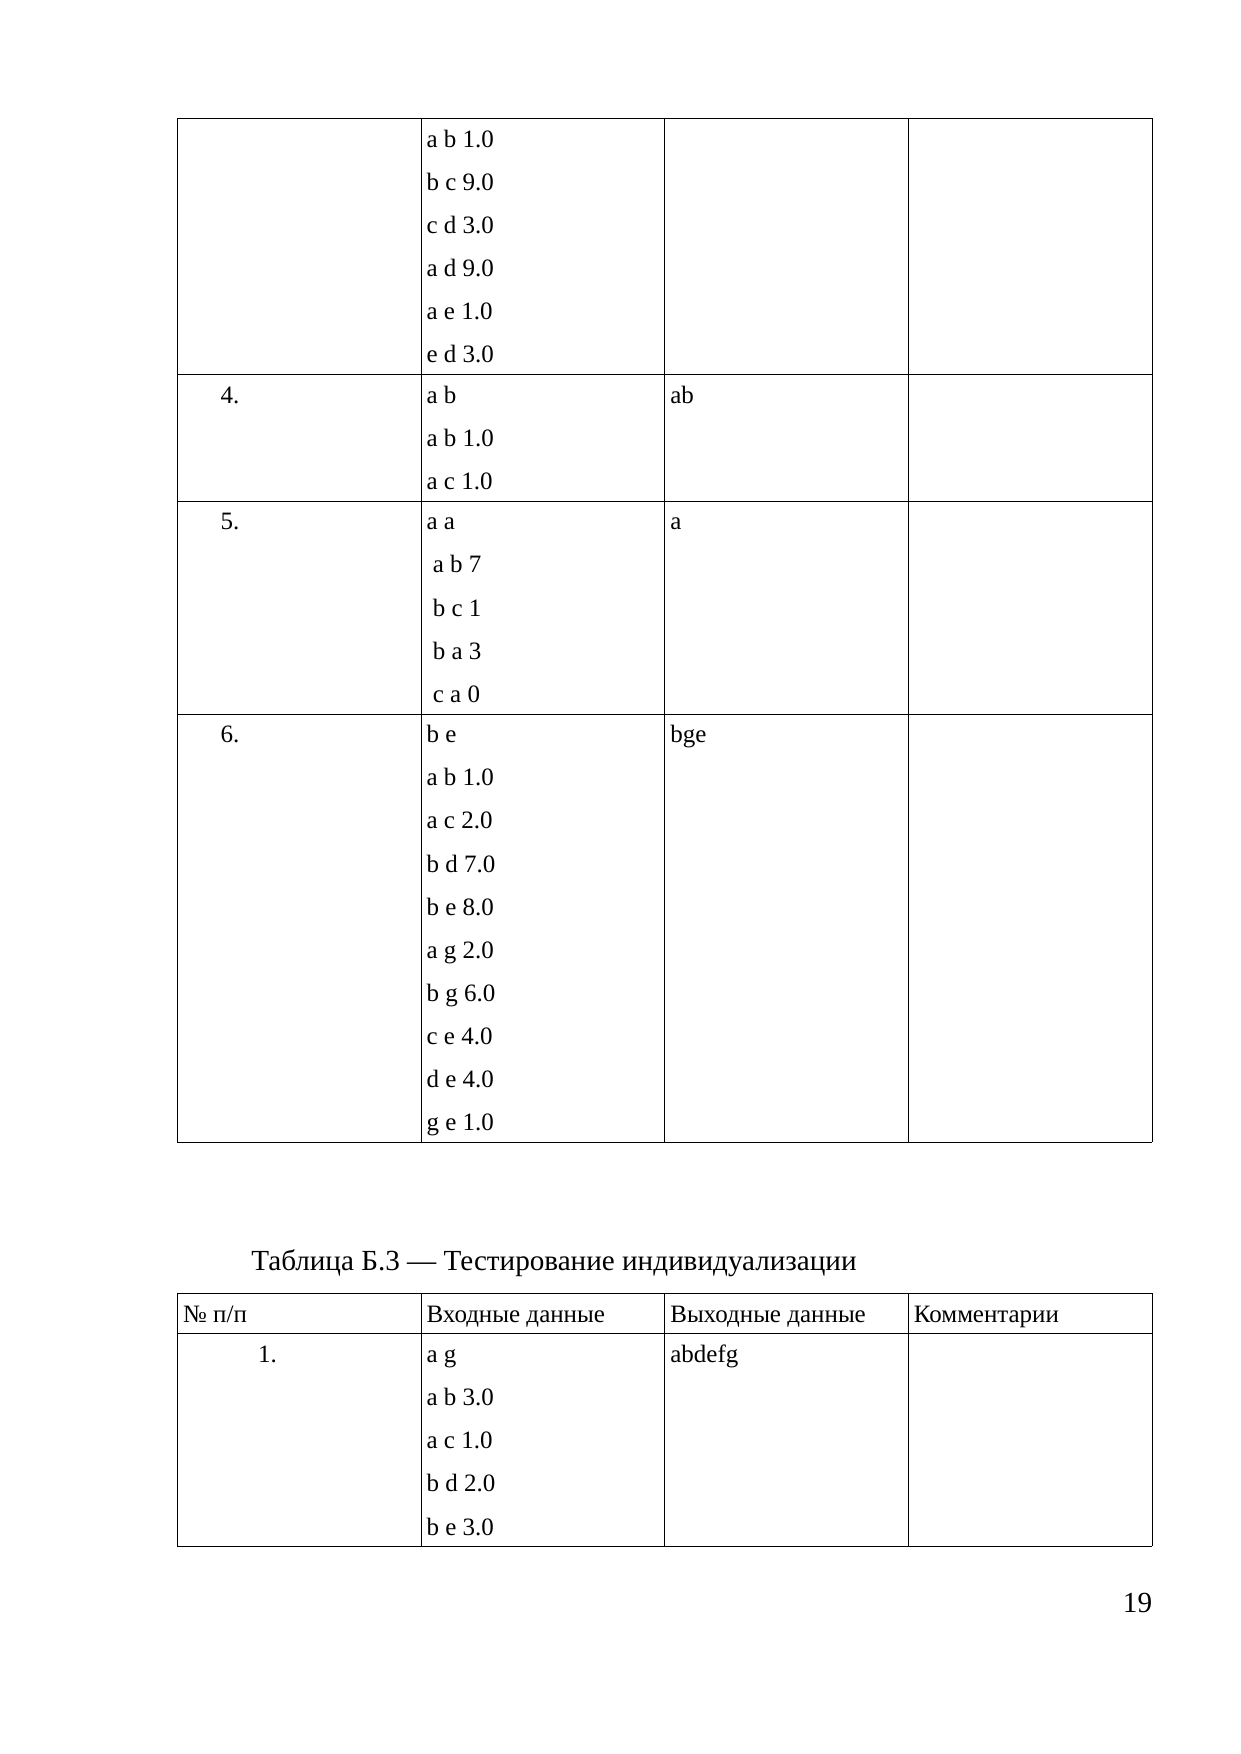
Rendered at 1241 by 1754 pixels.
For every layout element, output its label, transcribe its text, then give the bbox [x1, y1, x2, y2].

table_header Выходные данные [665, 1294, 908, 1333]
table_cell a [665, 502, 908, 713]
table_header № п/п [178, 1294, 421, 1333]
table_cell a g a b 3.0 a c 1.0 b d 2.0 b e 3.0 [422, 1334, 664, 1546]
table_cell [909, 715, 1152, 1142]
table_cell abdefg [665, 1334, 908, 1546]
table_cell [178, 375, 421, 501]
table_header Комментарии [909, 1294, 1152, 1333]
table_header Входные данные [422, 1294, 664, 1333]
table_cell ab [665, 375, 908, 501]
table_cell [178, 715, 421, 1142]
table_cell 1. [178, 1334, 421, 1546]
text Таблица Б.3 — Тестирование индивидуализации [177, 1243, 1152, 1276]
table_cell [909, 375, 1152, 501]
table_cell [909, 1334, 1152, 1546]
table_cell a b a b 1.0 a c 1.0 [422, 375, 664, 501]
table_cell [909, 119, 1152, 374]
table_cell b e a b 1.0 a c 2.0 b d 7.0 b e 8.0 a g 2.0 b g 6.0 c e 4.0 d e 4.0 g e 1.0 [422, 715, 664, 1142]
table_cell bge [665, 715, 908, 1142]
table_cell [178, 502, 421, 713]
table_cell [178, 119, 421, 374]
table_cell a a a b 7 b c 1 b a 3 c a 0 [422, 502, 664, 713]
table_cell [665, 119, 908, 374]
table_cell [909, 502, 1152, 713]
table_cell a b 1.0 b c 9.0 c d 3.0 a d 9.0 a e 1.0 e d 3.0 [422, 119, 664, 374]
